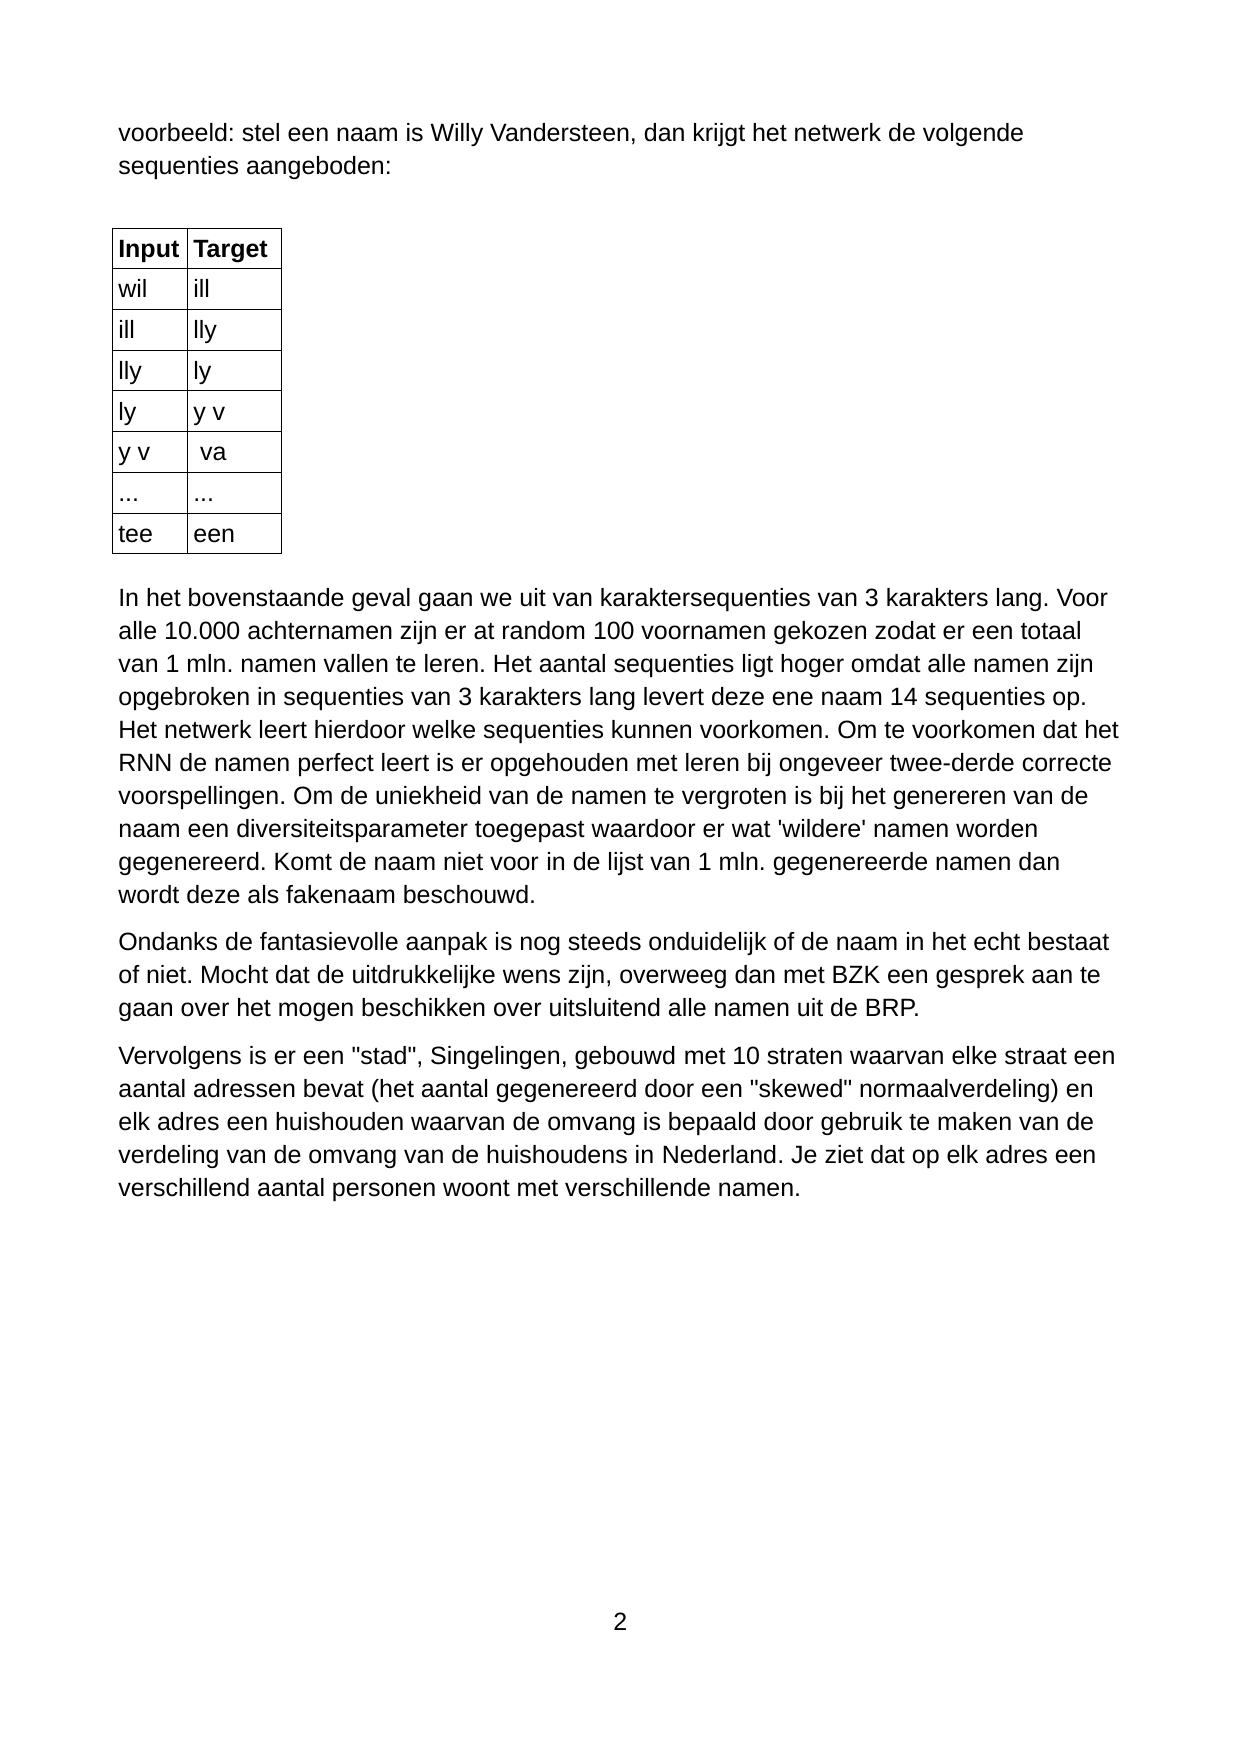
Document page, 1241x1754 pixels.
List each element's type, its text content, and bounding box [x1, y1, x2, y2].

table_cell y v [113, 432, 187, 472]
table_cell va [188, 432, 281, 472]
table_cell wil [113, 269, 187, 309]
table_cell lly [113, 351, 187, 390]
table_cell ly [113, 391, 187, 431]
table_cell lly [188, 310, 281, 350]
table_cell ... [188, 473, 281, 513]
table_cell ly [188, 351, 281, 390]
table_header Input [113, 229, 187, 268]
text In het bovenstaande geval gaan we uit van karaktersequenties van 3 karakters lang. Voor alle 10.000 achternamen zijn er at random 100 voornamen gekozen zodat er een totaal van 1 mln. namen vallen te leren. Het aantal sequenties ligt hoger omdat alle namen zijn opgebroken in sequenties van 3 karakters lang levert deze ene naam 14 sequenties op. Het netwerk leert hierdoor welke sequenties kunnen voorkomen. Om te voorkomen dat het RNN de namen perfect leert is er opgehouden met leren bij ongeveer twee-derde correcte voorspellingen. Om de uniekheid van de namen te vergroten is bij het genereren van de naam een diversiteitsparameter toegepast waardoor er wat 'wildere' namen worden gegenereerd. Komt de naam niet voor in de lijst van 1 mln. gegenereerde namen dan wordt deze als fakenaam beschouwd. [118, 583, 1122, 908]
table_cell y v [188, 391, 281, 431]
text Vervolgens is er een "stad", Singelingen, gebouwd met 10 straten waarvan elke straat een aantal adressen bevat (het aantal gegenereerd door een "skewed" normaalverdeling) en elk adres een huishouden waarvan de omvang is bepaald door gebruik te maken van de verdeling van de omvang van de huishoudens in Nederland. Je ziet dat op elk adres een verschillend aantal personen woont met verschillende namen. [118, 1041, 1122, 1202]
table_cell ill [113, 310, 187, 350]
table_cell tee [113, 514, 187, 553]
table_cell ... [113, 473, 187, 513]
text Ondanks de fantasievolle aanpak is nog steeds onduidelijk of de naam in het echt bestaat of niet. Mocht dat de uitdrukkelijke wens zijn, overweeg dan met BZK een gesprek aan te gaan over het mogen beschikken over uitsluitend alle namen uit de BRP. [118, 927, 1122, 1022]
table_cell een [188, 514, 281, 553]
table_cell ill [188, 269, 281, 309]
table_header Target [188, 229, 281, 268]
text voorbeeld: stel een naam is Willy Vandersteen, dan krijgt het netwerk de volgende sequenties aangeboden: [118, 118, 1122, 180]
